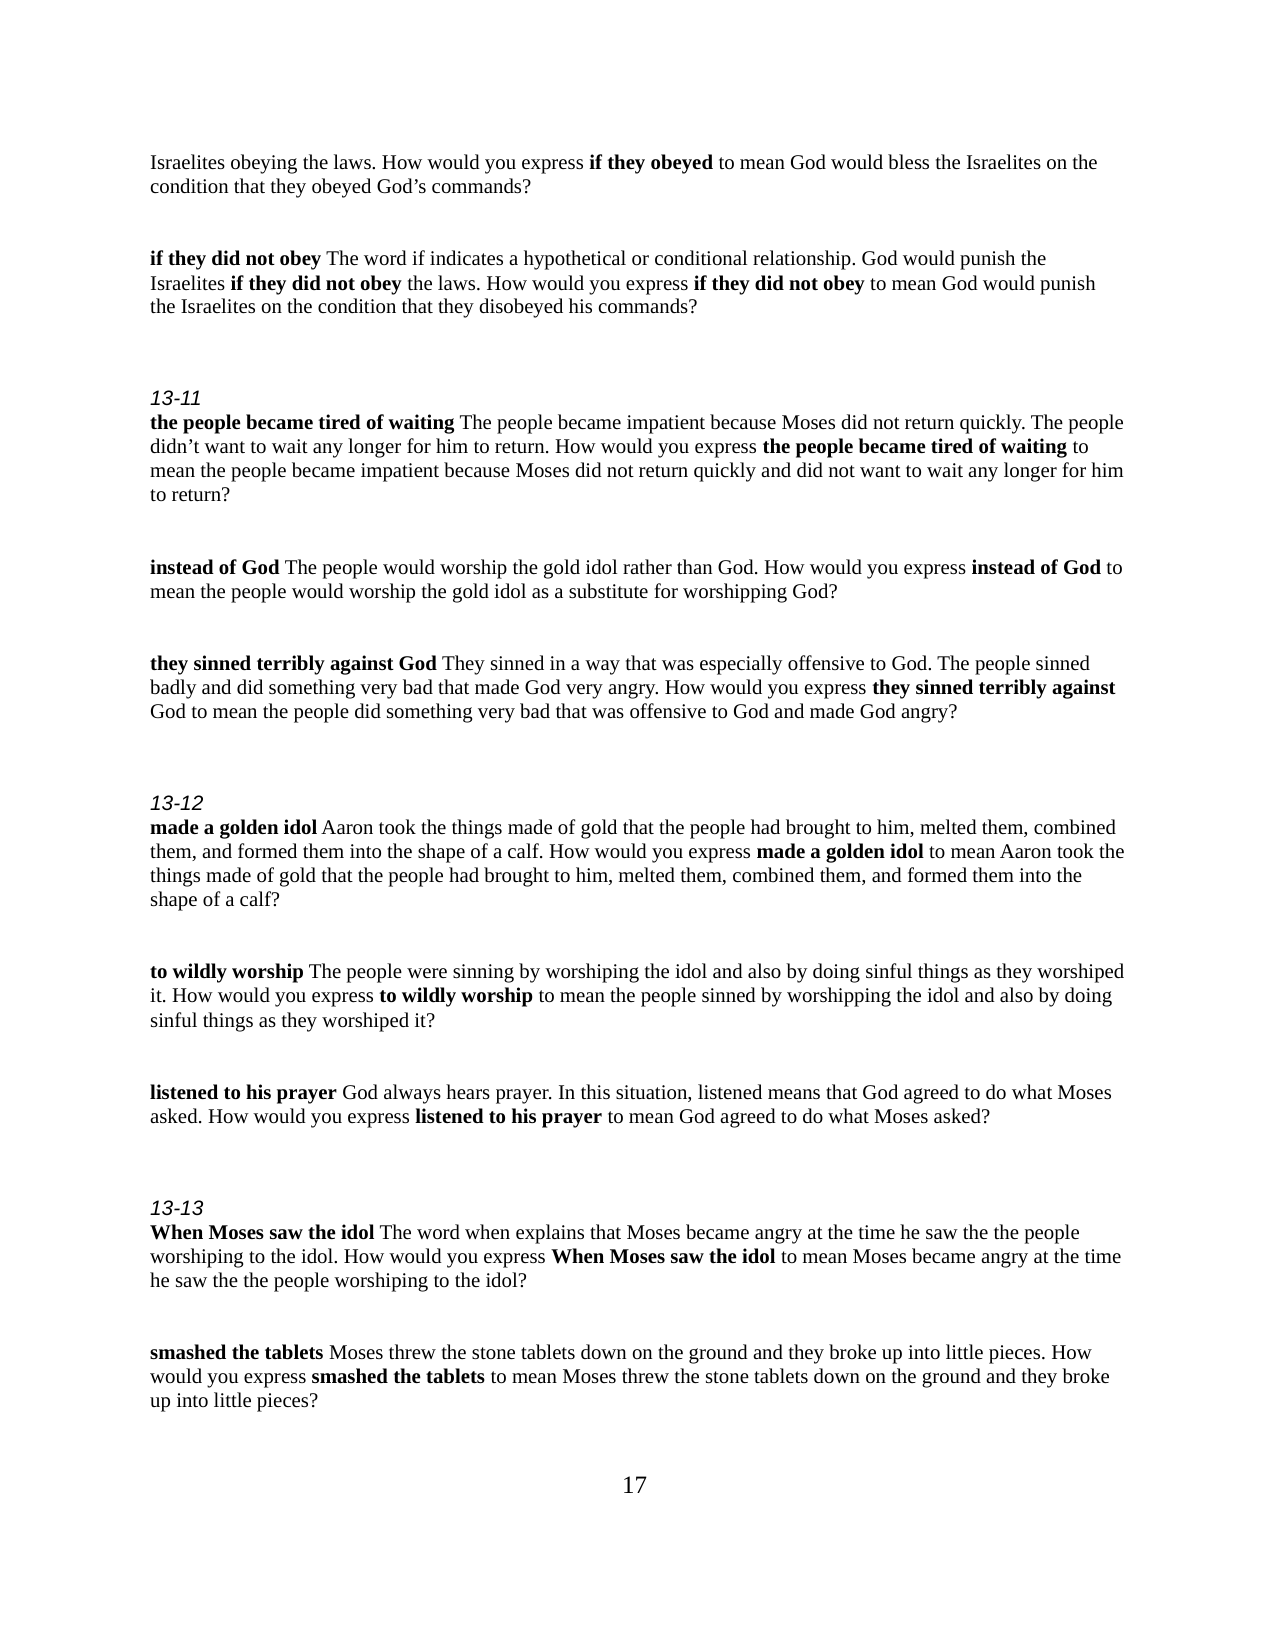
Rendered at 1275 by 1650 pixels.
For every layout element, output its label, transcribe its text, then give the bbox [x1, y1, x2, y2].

text they sinned terribly against God They sinned in a way that was especially offensive to God. The people sinned badly and did something very bad that made God very angry. How would you express they sinned terribly against God to mean the people did something very bad that was offensive to God and made God angry? [150, 651, 1125, 723]
text When Moses saw the idol The word when explains that Moses became angry at the time he saw the the people worshiping to the idol. How would you express When Moses saw the idol to mean Moses became angry at the time he saw the the people worshiping to the idol? [150, 1219, 1125, 1292]
text instead of God The people would worship the gold idol rather than God. How would you express instead of God to mean the people would worship the gold idol as a substitute for worshipping God? [150, 555, 1125, 603]
text if they did not obey The word if indicates a hypothetical or conditional relationship. God would punish the Israelites if they did not obey the laws. How would you express if they did not obey to mean God would punish the Israelites on the condition that they disobeyed his commands? [150, 246, 1125, 318]
text the people became tired of waiting The people became impatient because Moses did not return quickly. The people didn’t want to wait any longer for him to return. How would you express the people became tired of waiting to mean the people became impatient because Moses did not return quickly and did not want to wait any longer for him to return? [150, 410, 1125, 506]
text Israelites obeying the laws. How would you express if they obeyed to mean God would bless the Israelites on the condition that they obeyed God’s commands? [150, 150, 1125, 198]
text to wildly worship The people were sinning by worshiping the idol and also by doing sinful things as they worshiped it. How would you express to wildly worship to mean the people sinned by worshipping the idol and also by doing sinful things as they worshiped it? [150, 959, 1125, 1032]
subtitle 13-12 [150, 791, 1125, 815]
text smashed the tablets Moses threw the stone tablets down on the ground and they broke up into little pieces. How would you express smashed the tablets to mean Moses threw the stone tablets down on the ground and they broke up into little pieces? [150, 1340, 1125, 1412]
subtitle 13-11 [150, 386, 1125, 410]
subtitle 13-13 [150, 1196, 1125, 1219]
text made a golden idol Aaron took the things made of gold that the people had brought to him, melted them, combined them, and formed them into the shape of a calf. How would you express made a golden idol to mean Aaron took the things made of gold that the people had brought to him, melted them, combined them, and formed them into the shape of a calf? [150, 815, 1125, 911]
text listened to his prayer God always hears prayer. In this situation, listened means that God agreed to do what Moses asked. How would you express listened to his prayer to mean God agreed to do what Moses asked? [150, 1080, 1125, 1128]
